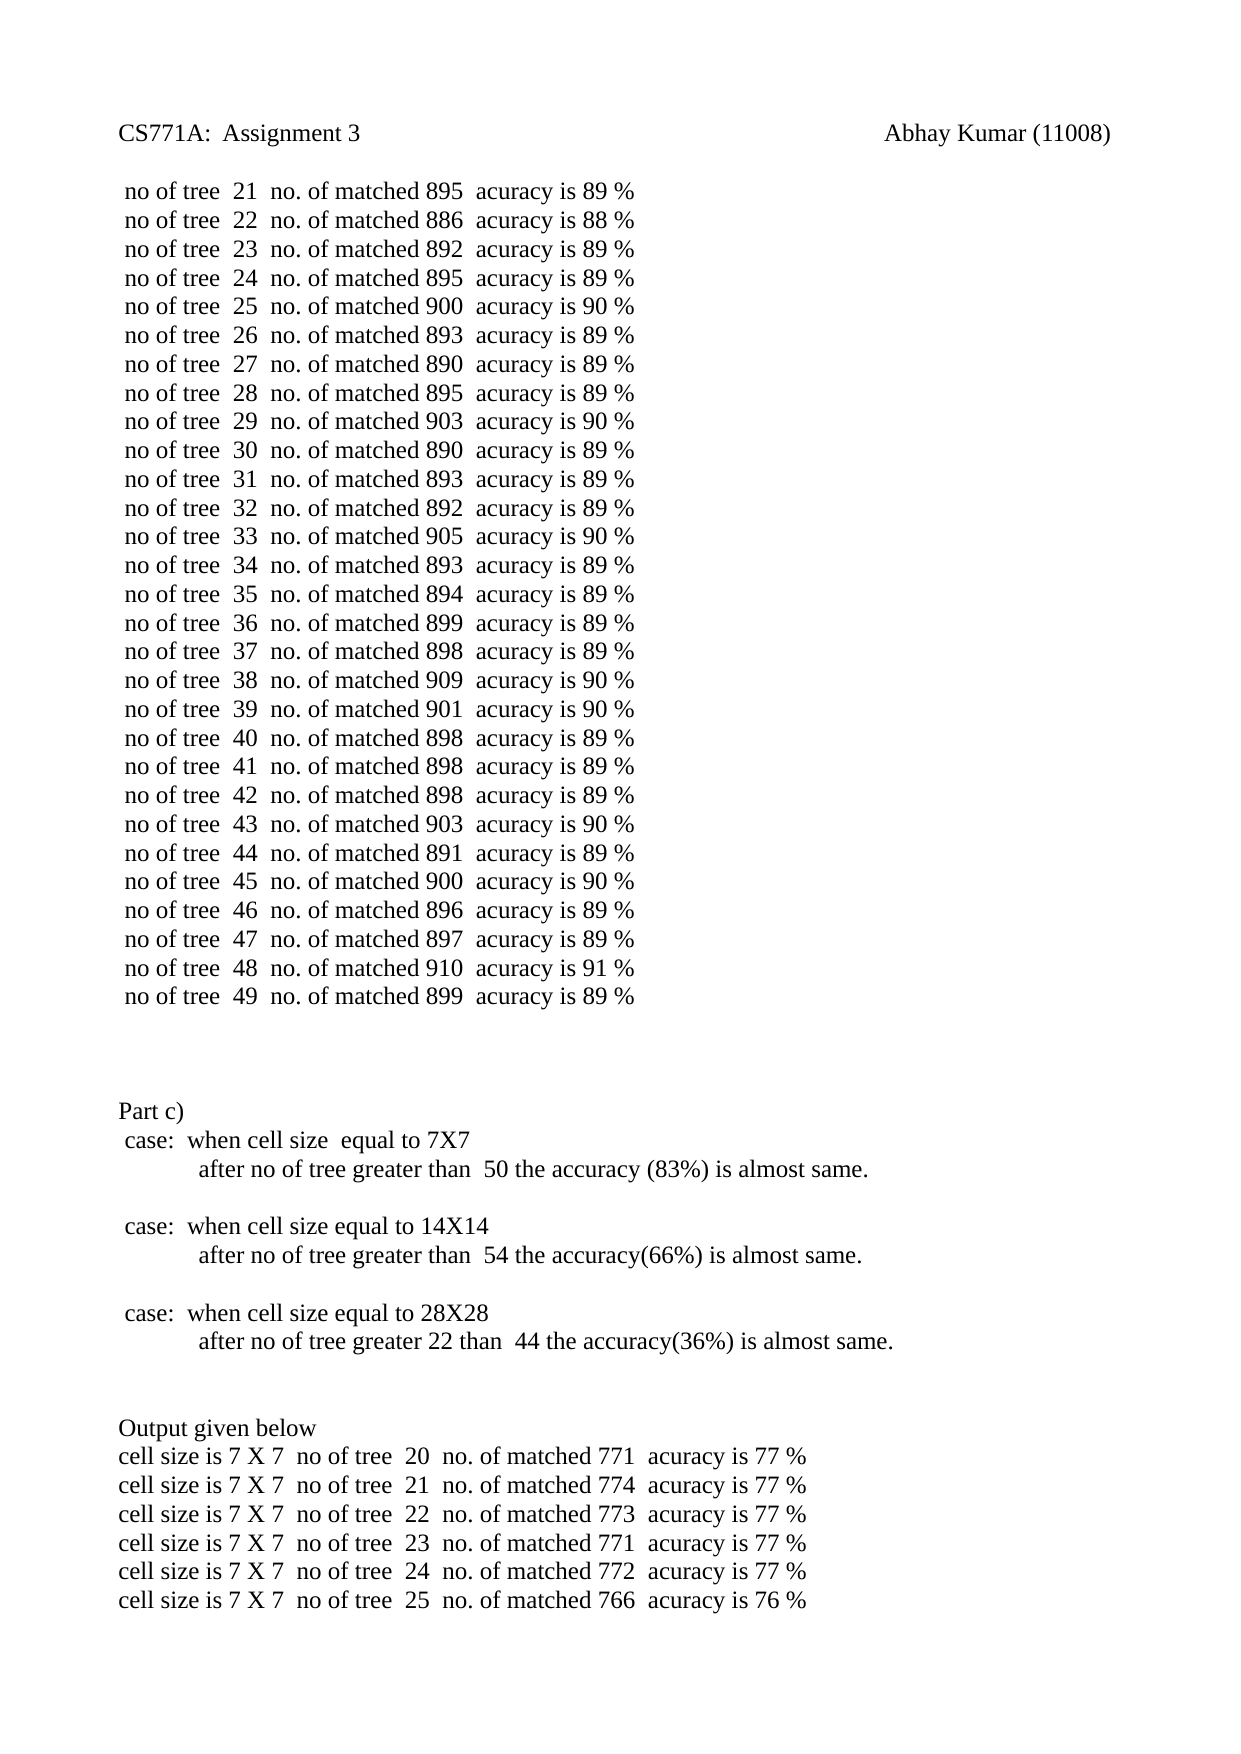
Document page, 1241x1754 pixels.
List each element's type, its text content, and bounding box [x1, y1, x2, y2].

text no of tree 40 no. of matched 898 acuracy is 89 % [118, 723, 1122, 751]
text no of tree 41 no. of matched 898 acuracy is 89 % [118, 751, 1122, 780]
text cell size is 7 X 7 no of tree 24 no. of matched 772 acuracy is 77 % [118, 1556, 1122, 1585]
text after no of tree greater 22 than 44 the accuracy(36%) is almost same. [118, 1326, 1122, 1355]
text no of tree 32 no. of matched 892 acuracy is 89 % [118, 493, 1122, 521]
text Part c) [118, 1096, 1122, 1125]
text no of tree 45 no. of matched 900 acuracy is 90 % [118, 866, 1122, 895]
text no of tree 28 no. of matched 895 acuracy is 89 % [118, 378, 1122, 406]
text no of tree 21 no. of matched 895 acuracy is 89 % [118, 176, 1122, 205]
text no of tree 26 no. of matched 893 acuracy is 89 % [118, 320, 1122, 349]
text no of tree 27 no. of matched 890 acuracy is 89 % [118, 349, 1122, 378]
text no of tree 37 no. of matched 898 acuracy is 89 % [118, 636, 1122, 665]
text Output given below [118, 1413, 1122, 1441]
text no of tree 43 no. of matched 903 acuracy is 90 % [118, 809, 1122, 838]
text case: when cell size equal to 7X7 [118, 1125, 1122, 1154]
text no of tree 29 no. of matched 903 acuracy is 90 % [118, 406, 1122, 435]
text no of tree 31 no. of matched 893 acuracy is 89 % [118, 464, 1122, 493]
text no of tree 24 no. of matched 895 acuracy is 89 % [118, 263, 1122, 291]
text no of tree 39 no. of matched 901 acuracy is 90 % [118, 694, 1122, 723]
text no of tree 33 no. of matched 905 acuracy is 90 % [118, 521, 1122, 550]
text after no of tree greater than 54 the accuracy(66%) is almost same. [118, 1240, 1122, 1269]
text cell size is 7 X 7 no of tree 20 no. of matched 771 acuracy is 77 % [118, 1441, 1122, 1470]
text no of tree 34 no. of matched 893 acuracy is 89 % [118, 550, 1122, 579]
text case: when cell size equal to 14X14 [118, 1211, 1122, 1240]
text no of tree 30 no. of matched 890 acuracy is 89 % [118, 435, 1122, 464]
text no of tree 25 no. of matched 900 acuracy is 90 % [118, 291, 1122, 320]
text cell size is 7 X 7 no of tree 21 no. of matched 774 acuracy is 77 % [118, 1470, 1122, 1499]
text no of tree 49 no. of matched 899 acuracy is 89 % [118, 981, 1122, 1010]
text no of tree 42 no. of matched 898 acuracy is 89 % [118, 780, 1122, 809]
text no of tree 44 no. of matched 891 acuracy is 89 % [118, 838, 1122, 866]
text case: when cell size equal to 28X28 [118, 1298, 1122, 1326]
text no of tree 23 no. of matched 892 acuracy is 89 % [118, 234, 1122, 263]
text no of tree 47 no. of matched 897 acuracy is 89 % [118, 924, 1122, 953]
text cell size is 7 X 7 no of tree 25 no. of matched 766 acuracy is 76 % [118, 1585, 1122, 1614]
text no of tree 22 no. of matched 886 acuracy is 88 % [118, 205, 1122, 234]
text no of tree 36 no. of matched 899 acuracy is 89 % [118, 608, 1122, 636]
text no of tree 38 no. of matched 909 acuracy is 90 % [118, 665, 1122, 694]
text cell size is 7 X 7 no of tree 23 no. of matched 771 acuracy is 77 % [118, 1528, 1122, 1556]
text no of tree 35 no. of matched 894 acuracy is 89 % [118, 579, 1122, 608]
text no of tree 48 no. of matched 910 acuracy is 91 % [118, 953, 1122, 981]
text no of tree 46 no. of matched 896 acuracy is 89 % [118, 895, 1122, 924]
text cell size is 7 X 7 no of tree 22 no. of matched 773 acuracy is 77 % [118, 1499, 1122, 1528]
text after no of tree greater than 50 the accuracy (83%) is almost same. [118, 1154, 1122, 1183]
